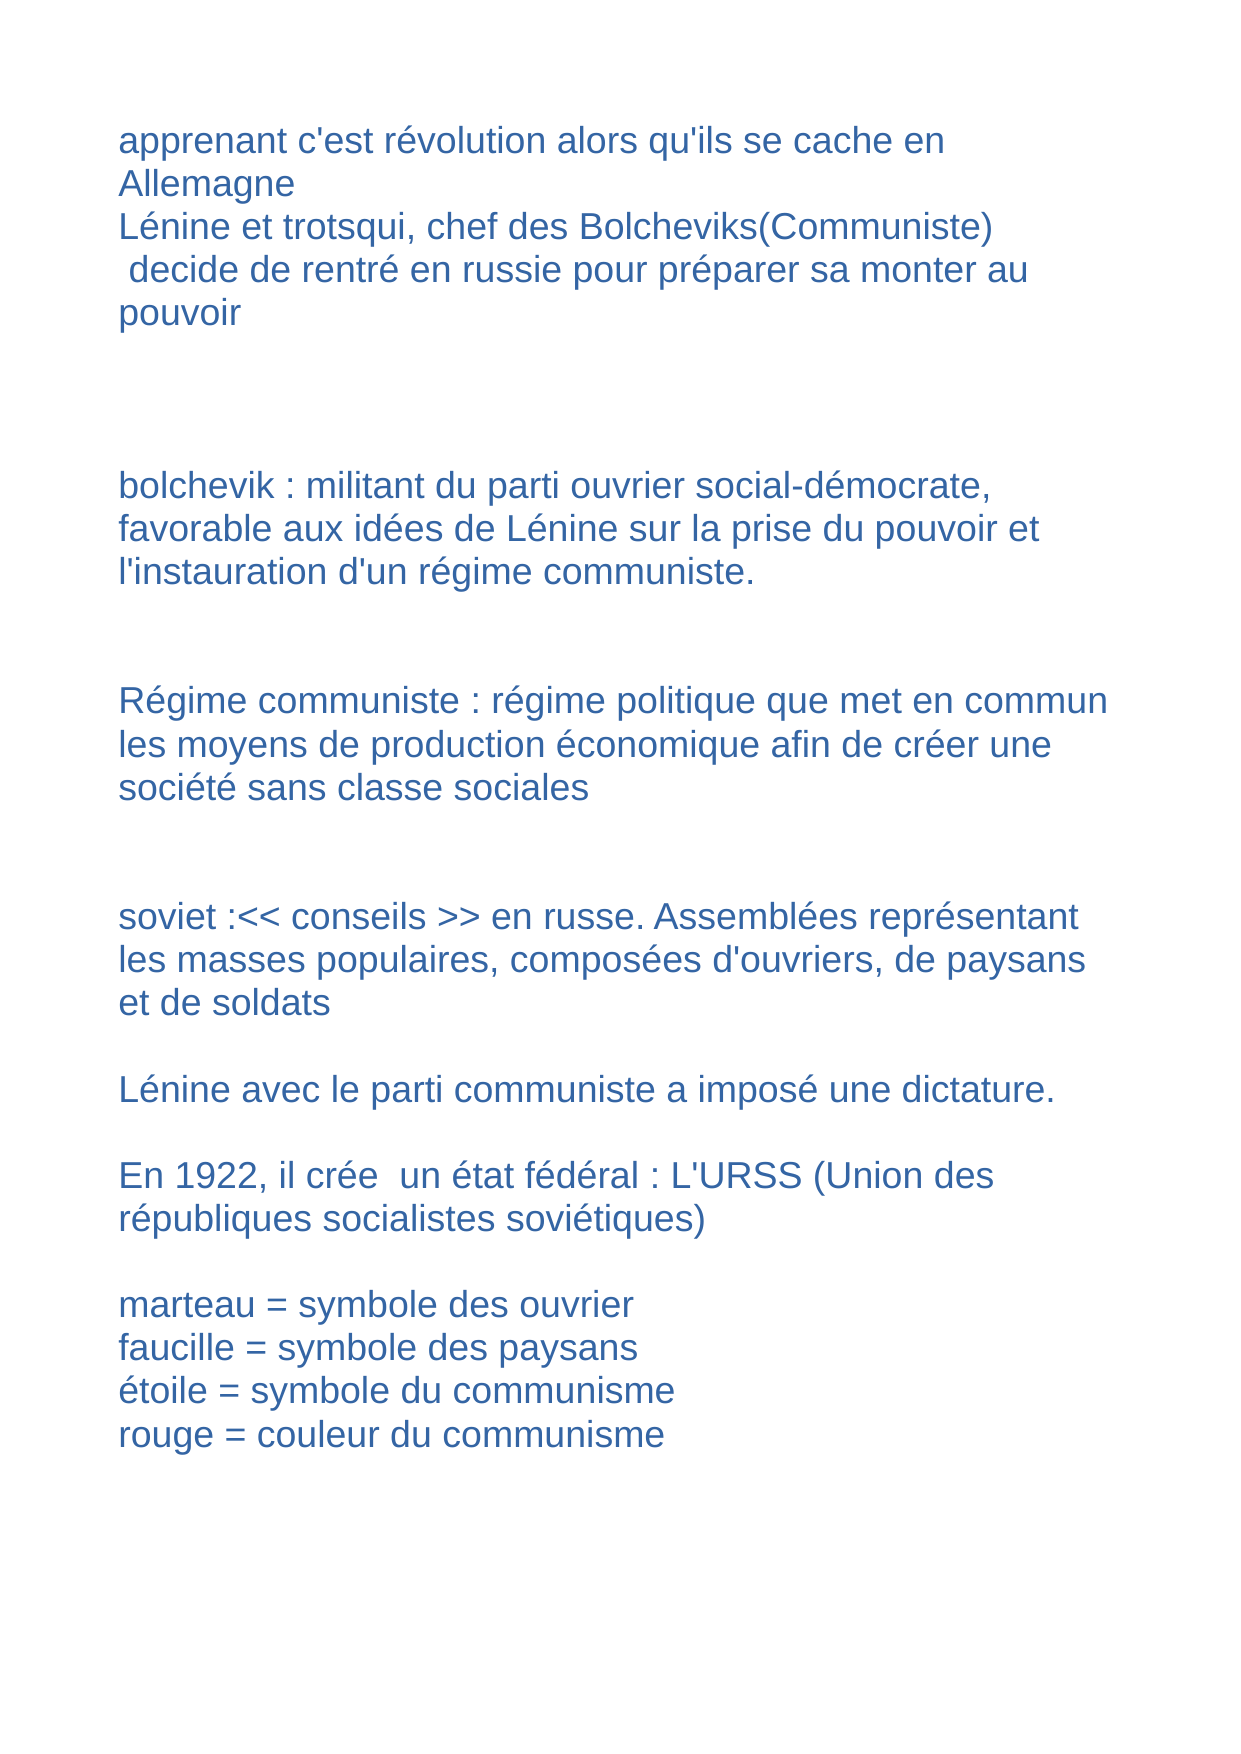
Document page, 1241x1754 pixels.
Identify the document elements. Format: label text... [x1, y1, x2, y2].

text soviet :<< conseils >> en russe. Assemblées représentant les masses populaires, composées d'ouvriers, de paysans et de soldats [118, 894, 1122, 1024]
text marteau = symbole des ouvrier [118, 1282, 1122, 1326]
text En 1922, il crée un état fédéral : L'URSS (Union des républiques socialistes soviétiques) [118, 1153, 1122, 1239]
text apprenant c'est révolution alors qu'ils se cache en Allemagne [118, 118, 1122, 204]
text Lénine et trotsqui, chef des Bolcheviks(Communiste) [118, 204, 1122, 247]
text rouge = couleur du communisme [118, 1412, 1122, 1455]
text bolchevik : militant du parti ouvrier social-démocrate, favorable aux idées de Lénine sur la prise du pouvoir et l'instauration d'un régime communiste. [118, 463, 1122, 592]
text Régime communiste : régime politique que met en commun les moyens de production économique afin de créer une société sans classe sociales [118, 679, 1122, 808]
text étoile = symbole du communisme [118, 1369, 1122, 1412]
text decide de rentré en russie pour préparer sa monter au pouvoir [118, 247, 1122, 334]
text faucille = symbole des paysans [118, 1326, 1122, 1369]
text Lénine avec le parti communiste a imposé une dictature. [118, 1067, 1122, 1110]
